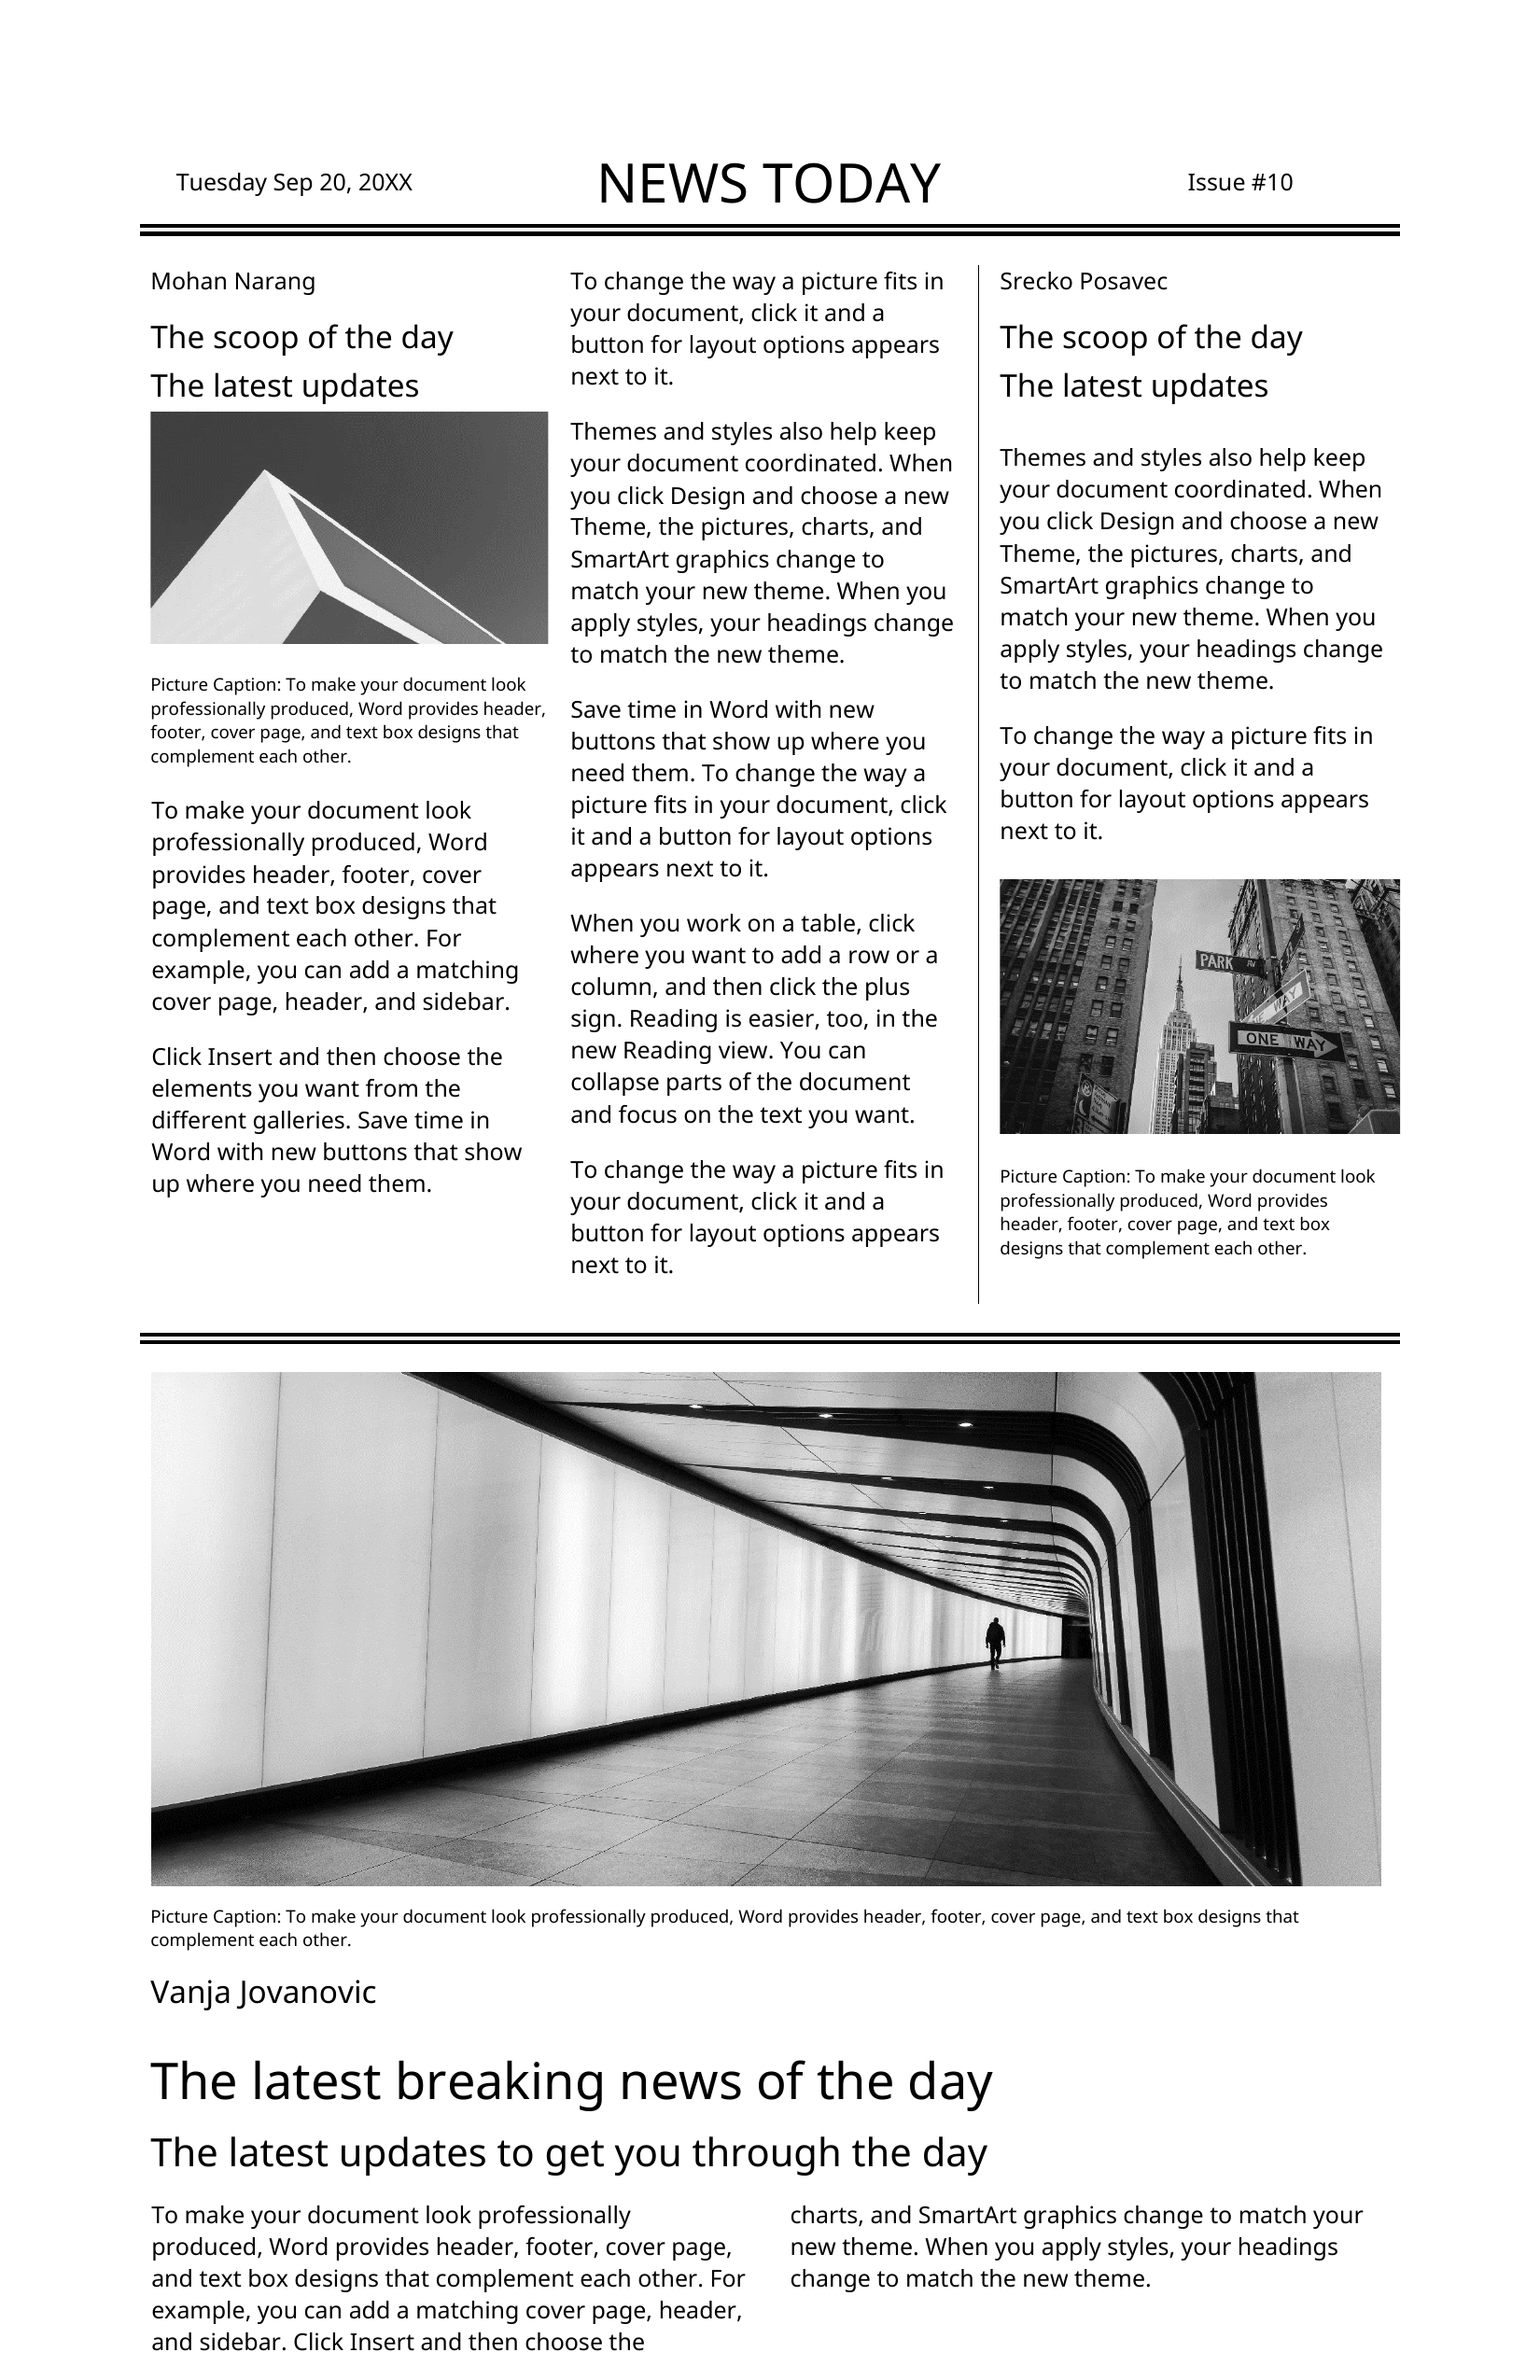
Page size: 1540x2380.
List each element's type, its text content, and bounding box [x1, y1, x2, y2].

table_cell Vanja Jovanovic The latest breaking news of the day The latest updates to get you through the day [140, 1969, 1400, 2198]
table_header Tuesday Sep 20, 20XX [140, 140, 455, 224]
table_cell [140, 228, 1400, 231]
table_cell Picture Caption: To make your document look professionally produced, Word provides header, footer, cover page, and text box designs that complement each other. [140, 666, 559, 773]
table_cell [140, 236, 1400, 265]
table_cell charts, and SmartArt graphics change to match your new theme. When you apply styles, your headings change to match the new theme. [769, 2198, 1400, 2380]
table_cell To make your document look professionally produced, Word provides header, footer, cover page, and text box designs that complement each other. For example, you can add a matching cover page, header, and sidebar. Click Insert and then choose the elements you want from the different galleries. Save time in Word with new buttons that show up where you need them. [140, 774, 559, 1304]
table_header NEWS TODAY [455, 140, 1084, 224]
table_header Issue #10 [1084, 140, 1398, 224]
table_cell Mohan Narang The scoop of the day The latest updates [140, 265, 559, 666]
table_cell To make your document look professionally produced, Word provides header, footer, cover page, and text box designs that complement each other. For example, you can add a matching cover page, header, and sidebar. Click Insert and then choose the [140, 2198, 769, 2380]
table_cell [140, 1337, 1400, 1340]
table_cell [140, 1304, 1400, 1333]
table_cell Srecko Posavec The scoop of the day The latest updates Themes and styles also help keep your document coordinated. When you click Design and choose a new Theme, the pictures, charts, and SmartArt graphics change to match your new theme. When you apply styles, your headings change to match the new theme. To change the way a picture fits in your document, click it and a button for layout options appears next to it. [979, 265, 1400, 1143]
table_cell [140, 1344, 1400, 1885]
table_cell Picture Caption: To make your document look professionally produced, Word provides header, footer, cover page, and text box designs that complement each other. [979, 1143, 1400, 1304]
table_cell To change the way a picture fits in your document, click it and a button for layout options appears next to it. Themes and styles also help keep your document coordinated. When you click Design and choose a new Theme, the pictures, charts, and SmartArt graphics change to match your new theme. When you apply styles, your headings change to match the new theme. Save time in Word with new buttons that show up where you need them. To change the way a picture fits in your document, click it and a button for layout options appears next to it. When you work on a table, click where you want to add a row or a column, and then click the plus sign. Reading is easier, too, in the new Reading view. You can collapse parts of the document and focus on the text you want. To change the way a picture fits in your document, click it and a button for layout options appears next to it. [559, 265, 978, 1304]
table_cell Picture Caption: To make your document look professionally produced, Word provides header, footer, cover page, and text box designs that complement each other. [140, 1885, 1400, 1969]
